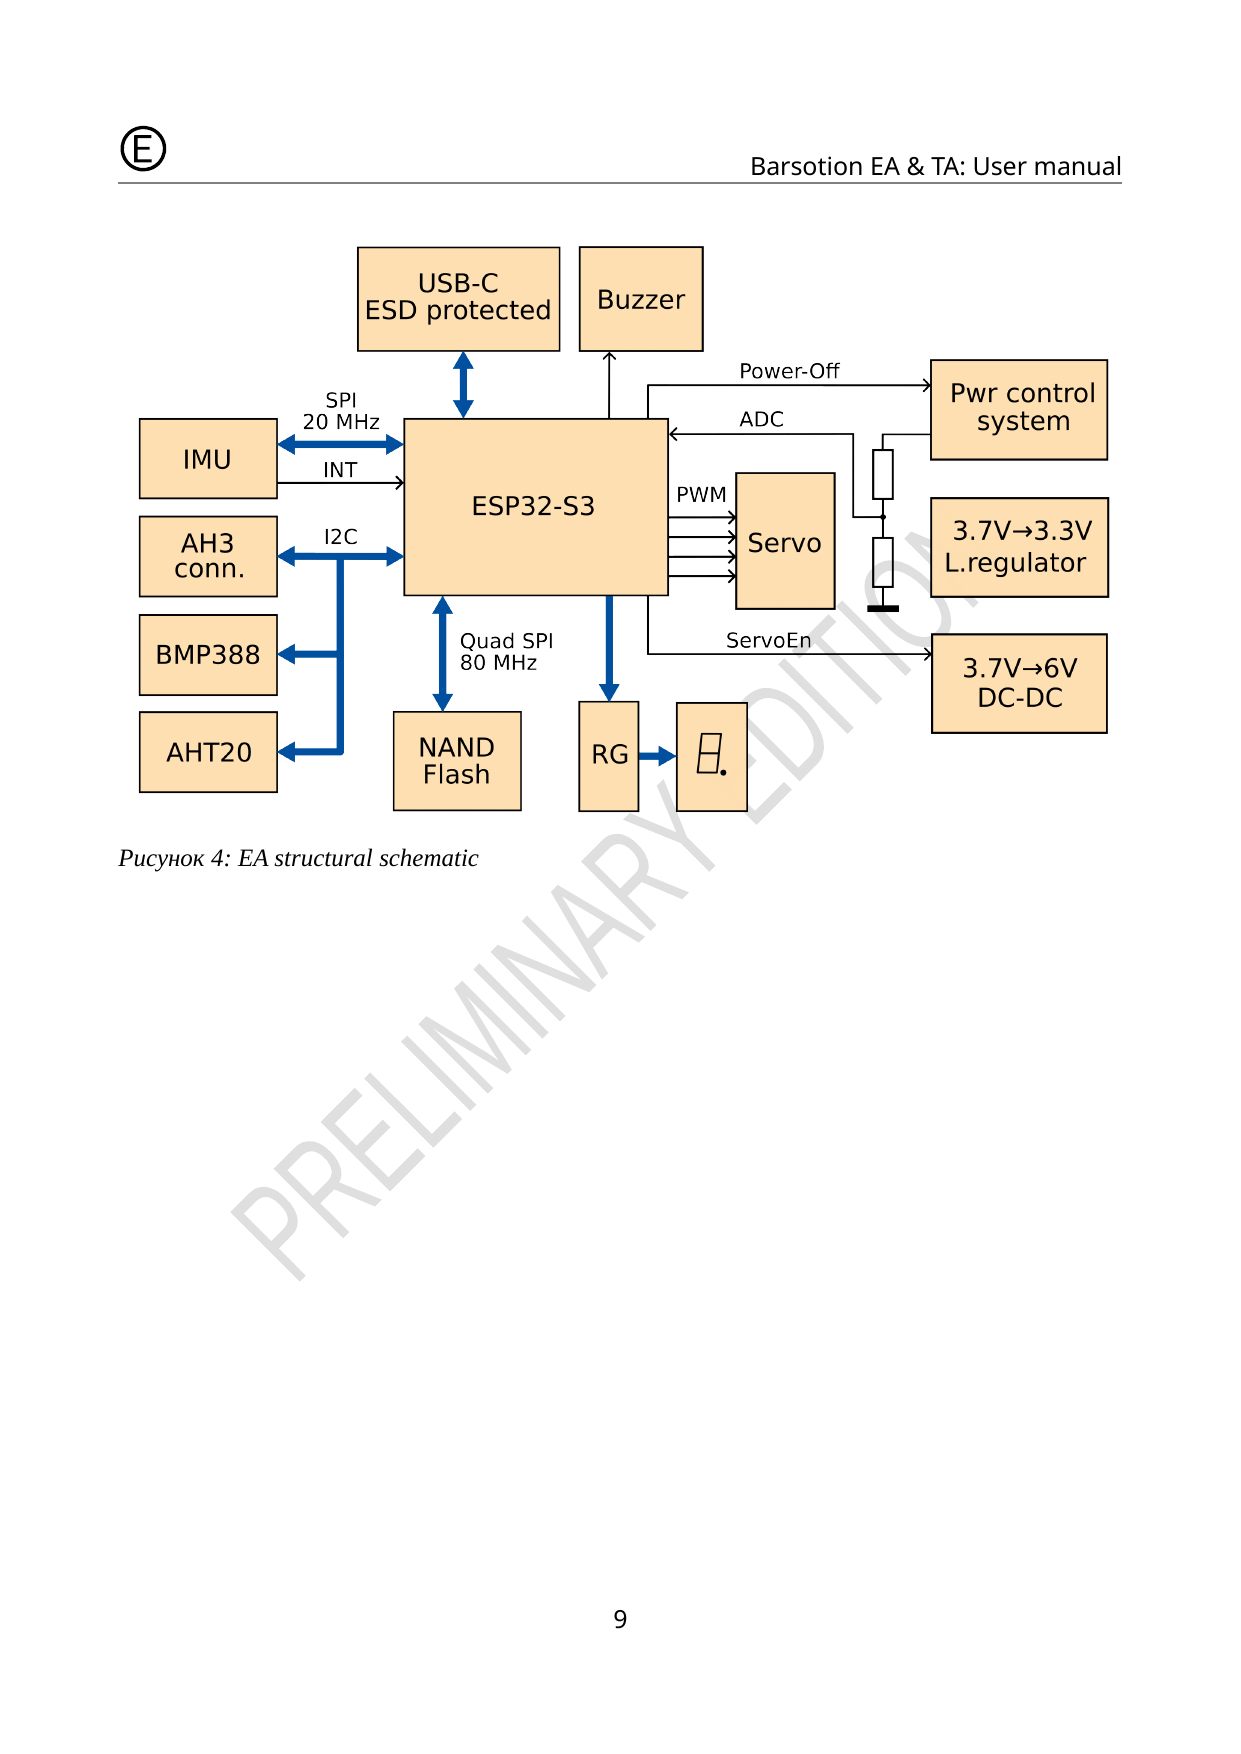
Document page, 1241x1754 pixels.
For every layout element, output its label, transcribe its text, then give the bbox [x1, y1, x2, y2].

picture [118, 225, 1123, 831]
text Рисунок 4: EA structural schematic [118, 831, 1122, 872]
